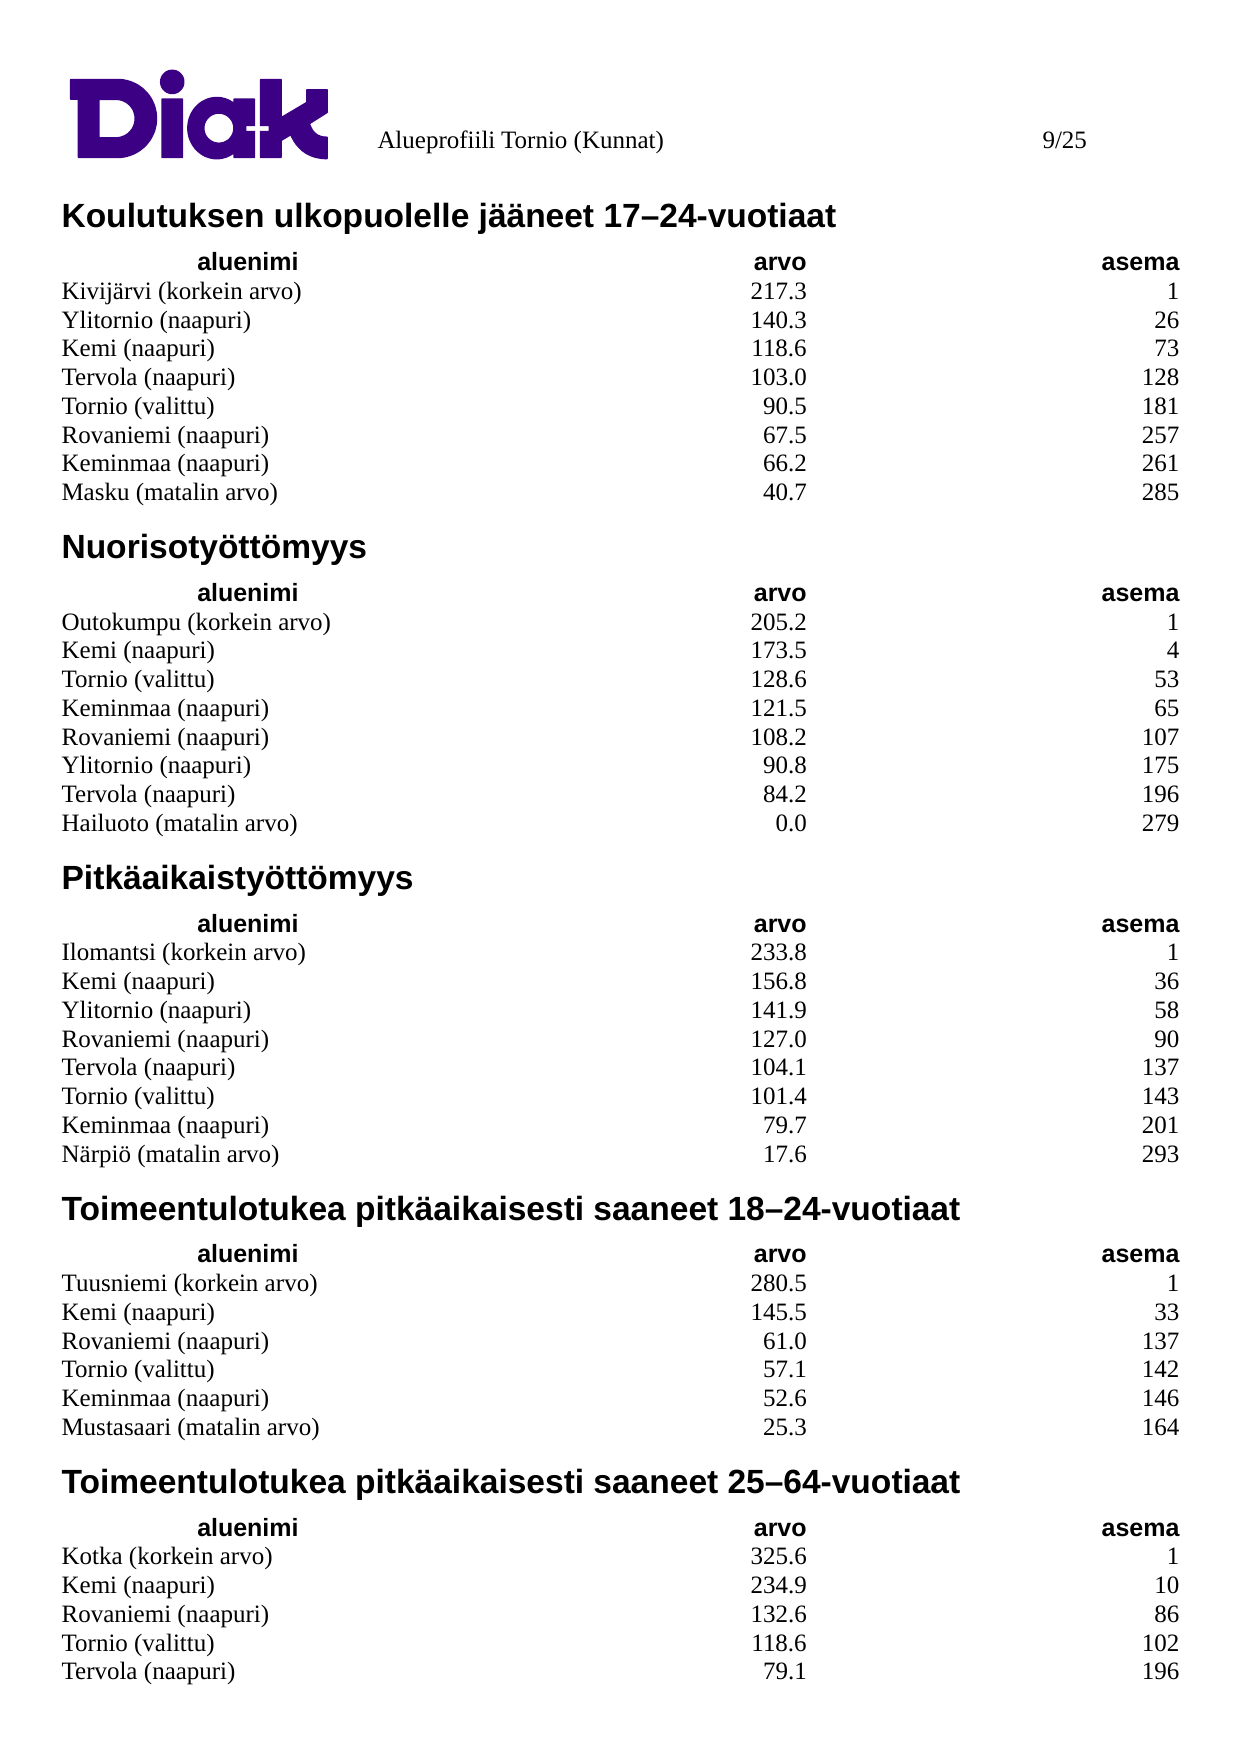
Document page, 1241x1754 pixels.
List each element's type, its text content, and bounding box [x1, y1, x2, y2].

table_cell Ilomantsi (korkein arvo) [61, 938, 434, 966]
table_cell 101.4 [434, 1081, 806, 1110]
table_cell 175 [806, 751, 1179, 779]
table_cell 140.3 [434, 305, 806, 333]
table_cell 40.7 [434, 477, 806, 506]
table_cell 205.2 [434, 607, 806, 636]
table_cell 67.5 [434, 420, 806, 448]
table_cell Keminmaa (naapuri) [61, 1383, 434, 1412]
table_cell Ylitornio (naapuri) [61, 305, 434, 333]
table_cell 86 [806, 1599, 1179, 1628]
table_header arvo [434, 1240, 806, 1268]
table_cell Kemi (naapuri) [61, 334, 434, 362]
table_header aluenimi [61, 909, 434, 937]
table_cell 73 [806, 334, 1179, 362]
table_cell 66.2 [434, 449, 806, 477]
table_cell 146 [806, 1383, 1179, 1412]
table_cell 90.5 [434, 391, 806, 420]
table_cell 104.1 [434, 1053, 806, 1081]
table_cell Tornio (valittu) [61, 391, 434, 420]
table_cell 61.0 [434, 1326, 806, 1354]
table_cell 52.6 [434, 1383, 806, 1412]
table_cell 121.5 [434, 693, 806, 722]
table_cell 141.9 [434, 995, 806, 1024]
table_cell 79.7 [434, 1110, 806, 1139]
table_cell 137 [806, 1053, 1179, 1081]
table_cell 33 [806, 1297, 1179, 1326]
table_cell Rovaniemi (naapuri) [61, 1599, 434, 1628]
table_cell Rovaniemi (naapuri) [61, 722, 434, 751]
table_cell 145.5 [434, 1297, 806, 1326]
table_header asema [806, 578, 1179, 607]
table_cell 90.8 [434, 751, 806, 779]
subtitle Pitkäaikaistyöttömyys [61, 858, 1179, 896]
table_cell Keminmaa (naapuri) [61, 693, 434, 722]
table_cell Kemi (naapuri) [61, 636, 434, 664]
table_cell 58 [806, 995, 1179, 1024]
table_header arvo [434, 247, 806, 276]
table_cell 1 [806, 276, 1179, 305]
table_header aluenimi [61, 247, 434, 276]
table_cell 156.8 [434, 966, 806, 995]
table_cell Masku (matalin arvo) [61, 477, 434, 506]
table_cell Tervola (naapuri) [61, 1656, 434, 1685]
table_header asema [806, 1240, 1179, 1268]
table_cell Tervola (naapuri) [61, 362, 434, 391]
table_cell Tornio (valittu) [61, 1081, 434, 1110]
table_cell 1 [806, 938, 1179, 966]
table_cell Tervola (naapuri) [61, 1053, 434, 1081]
table_cell 142 [806, 1355, 1179, 1383]
table_cell 132.6 [434, 1599, 806, 1628]
table_cell 118.6 [434, 334, 806, 362]
table_cell 201 [806, 1110, 1179, 1139]
table_header asema [806, 909, 1179, 937]
table_cell 164 [806, 1412, 1179, 1441]
table_cell 102 [806, 1628, 1179, 1656]
table_cell 128.6 [434, 664, 806, 693]
table_cell 257 [806, 420, 1179, 448]
table_cell 65 [806, 693, 1179, 722]
table_cell 325.6 [434, 1541, 806, 1570]
table_cell 280.5 [434, 1268, 806, 1297]
table_header arvo [434, 1513, 806, 1541]
table_cell Tornio (valittu) [61, 1628, 434, 1656]
table_cell 107 [806, 722, 1179, 751]
table_cell 10 [806, 1570, 1179, 1599]
table_cell 57.1 [434, 1355, 806, 1383]
table_header arvo [434, 909, 806, 937]
table_cell Närpiö (matalin arvo) [61, 1139, 434, 1167]
subtitle Koulutuksen ulkopuolelle jääneet 17–24-vuotiaat [61, 196, 1179, 235]
table_header aluenimi [61, 578, 434, 607]
table_cell 84.2 [434, 779, 806, 808]
table_cell 79.1 [434, 1656, 806, 1685]
table_cell Outokumpu (korkein arvo) [61, 607, 434, 636]
table_cell Mustasaari (matalin arvo) [61, 1412, 434, 1441]
table_cell 103.0 [434, 362, 806, 391]
table_cell Tornio (valittu) [61, 1355, 434, 1383]
table_cell 196 [806, 779, 1179, 808]
table_cell 118.6 [434, 1628, 806, 1656]
table_header asema [806, 247, 1179, 276]
table_cell 17.6 [434, 1139, 806, 1167]
table_cell 234.9 [434, 1570, 806, 1599]
table_cell Rovaniemi (naapuri) [61, 420, 434, 448]
table_cell Kotka (korkein arvo) [61, 1541, 434, 1570]
table_cell 173.5 [434, 636, 806, 664]
table_cell 1 [806, 1541, 1179, 1570]
table_cell Tuusniemi (korkein arvo) [61, 1268, 434, 1297]
table_cell 26 [806, 305, 1179, 333]
table_cell 128 [806, 362, 1179, 391]
table_cell 233.8 [434, 938, 806, 966]
table_cell 285 [806, 477, 1179, 506]
table_cell 181 [806, 391, 1179, 420]
table_cell Tervola (naapuri) [61, 779, 434, 808]
table_cell Kemi (naapuri) [61, 1570, 434, 1599]
table_cell 137 [806, 1326, 1179, 1354]
table_cell Keminmaa (naapuri) [61, 449, 434, 477]
table_cell Kemi (naapuri) [61, 1297, 434, 1326]
table_header arvo [434, 578, 806, 607]
table_header aluenimi [61, 1240, 434, 1268]
table_cell Kemi (naapuri) [61, 966, 434, 995]
table_cell Rovaniemi (naapuri) [61, 1024, 434, 1052]
table_cell 53 [806, 664, 1179, 693]
table_cell 217.3 [434, 276, 806, 305]
table_cell 0.0 [434, 808, 806, 837]
table_cell 293 [806, 1139, 1179, 1167]
table_cell Kivijärvi (korkein arvo) [61, 276, 434, 305]
table_header aluenimi [61, 1513, 434, 1541]
subtitle Toimeentulotukea pitkäaikaisesti saaneet 18–24-vuotiaat [61, 1188, 1179, 1227]
table_cell 196 [806, 1656, 1179, 1685]
table_cell 127.0 [434, 1024, 806, 1052]
table_cell 108.2 [434, 722, 806, 751]
table_cell 4 [806, 636, 1179, 664]
table_cell Hailuoto (matalin arvo) [61, 808, 434, 837]
table_cell 261 [806, 449, 1179, 477]
table_cell Ylitornio (naapuri) [61, 995, 434, 1024]
table_cell 1 [806, 607, 1179, 636]
table_cell 1 [806, 1268, 1179, 1297]
subtitle Nuorisotyöttömyys [61, 527, 1179, 566]
table_cell 36 [806, 966, 1179, 995]
subtitle Toimeentulotukea pitkäaikaisesti saaneet 25–64-vuotiaat [61, 1462, 1179, 1500]
table_cell Keminmaa (naapuri) [61, 1110, 434, 1139]
table_header asema [806, 1513, 1179, 1541]
table_cell Ylitornio (naapuri) [61, 751, 434, 779]
table_cell 143 [806, 1081, 1179, 1110]
table_cell 279 [806, 808, 1179, 837]
table_cell 25.3 [434, 1412, 806, 1441]
table_cell Rovaniemi (naapuri) [61, 1326, 434, 1354]
table_cell 90 [806, 1024, 1179, 1052]
table_cell Tornio (valittu) [61, 664, 434, 693]
